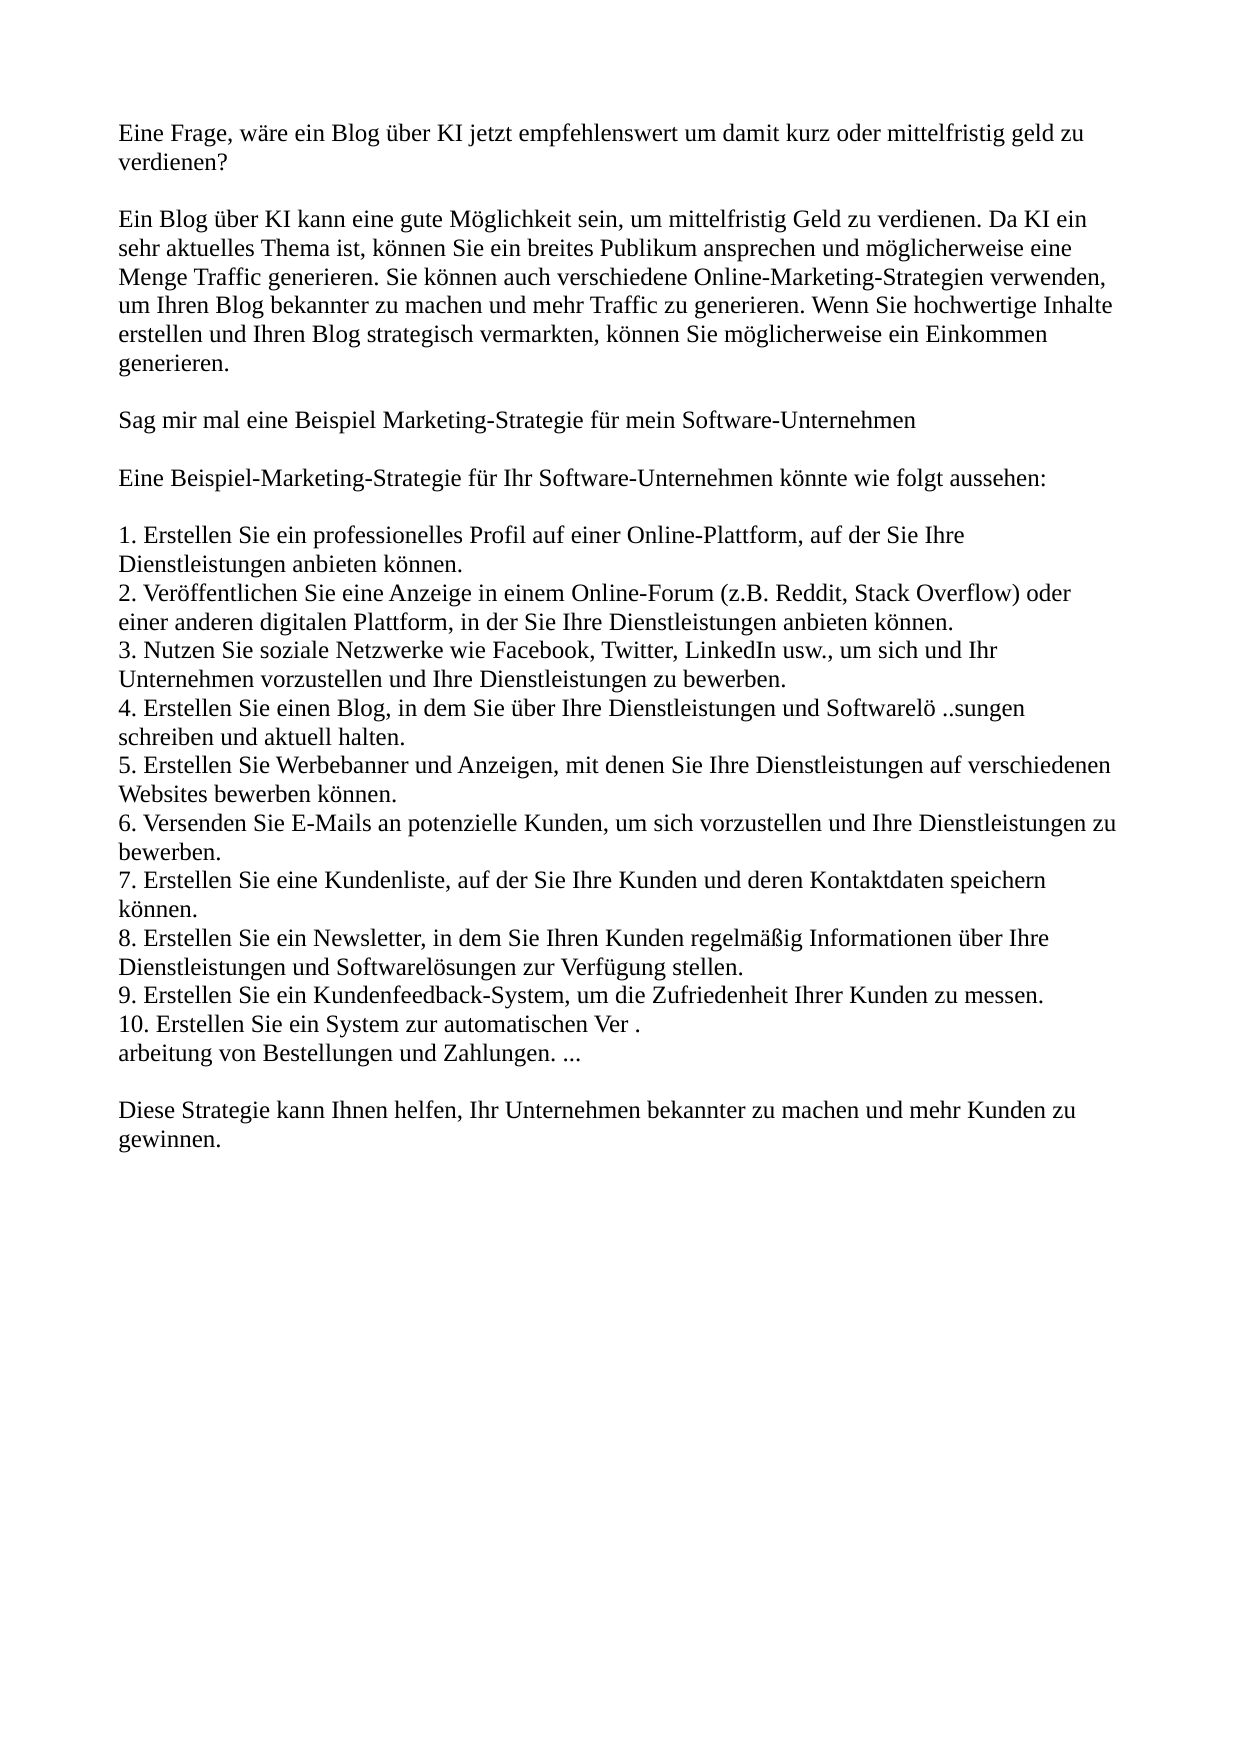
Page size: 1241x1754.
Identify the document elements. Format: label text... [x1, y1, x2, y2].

text 1. Erstellen Sie ein professionelles Profil auf einer Online-Plattform, auf der Sie Ihre Dienstleistungen anbieten können. [118, 521, 1122, 578]
text Eine Frage, wäre ein Blog über KI jetzt empfehlenswert um damit kurz oder mittelfristig geld zu verdienen? [118, 118, 1122, 176]
text 9. Erstellen Sie ein Kundenfeedback-System, um die Zufriedenheit Ihrer Kunden zu messen. [118, 981, 1122, 1009]
text 7. Erstellen Sie eine Kundenliste, auf der Sie Ihre Kunden und deren Kontaktdaten speichern können. [118, 866, 1122, 923]
text 8. Erstellen Sie ein Newsletter, in dem Sie Ihren Kunden regelmäßig Informationen über Ihre Dienstleistungen und Softwarelösungen zur Verfügung stellen. [118, 923, 1122, 981]
text Sag mir mal eine Beispiel Marketing-Strategie für mein Software-Unternehmen [118, 406, 1122, 434]
text Diese Strategie kann Ihnen helfen, Ihr Unternehmen bekannter zu machen und mehr Kunden zu gewinnen. [118, 1096, 1122, 1153]
text 3. Nutzen Sie soziale Netzwerke wie Facebook, Twitter, LinkedIn usw., um sich und Ihr Unternehmen vorzustellen und Ihre Dienstleistungen zu bewerben. [118, 636, 1122, 693]
text 6. Versenden Sie E-Mails an potenzielle Kunden, um sich vorzustellen und Ihre Dienstleistungen zu bewerben. [118, 808, 1122, 866]
text 4. Erstellen Sie einen Blog, in dem Sie über Ihre Dienstleistungen und Softwarelö ..sungen schreiben und aktuell halten. [118, 693, 1122, 751]
text 10. Erstellen Sie ein System zur automatischen Ver . [118, 1009, 1122, 1038]
text 5. Erstellen Sie Werbebanner und Anzeigen, mit denen Sie Ihre Dienstleistungen auf verschiedenen Websites bewerben können. [118, 751, 1122, 808]
text 2. Veröffentlichen Sie eine Anzeige in einem Online-Forum (z.B. Reddit, Stack Overflow) oder einer anderen digitalen Plattform, in der Sie Ihre Dienstleistungen anbieten können. [118, 578, 1122, 636]
text arbeitung von Bestellungen und Zahlungen. ... [118, 1038, 1122, 1067]
text Eine Beispiel-Marketing-Strategie für Ihr Software-Unternehmen könnte wie folgt aussehen: [118, 463, 1122, 492]
text Ein Blog über KI kann eine gute Möglichkeit sein, um mittelfristig Geld zu verdienen. Da KI ein sehr aktuelles Thema ist, können Sie ein breites Publikum ansprechen und möglicherweise eine Menge Traffic generieren. Sie können auch verschiedene Online-Marketing-Strategien verwenden, um Ihren Blog bekannter zu machen und mehr Traffic zu generieren. Wenn Sie hochwertige Inhalte erstellen und Ihren Blog strategisch vermarkten, können Sie möglicherweise ein Einkommen generieren. [118, 204, 1122, 377]
